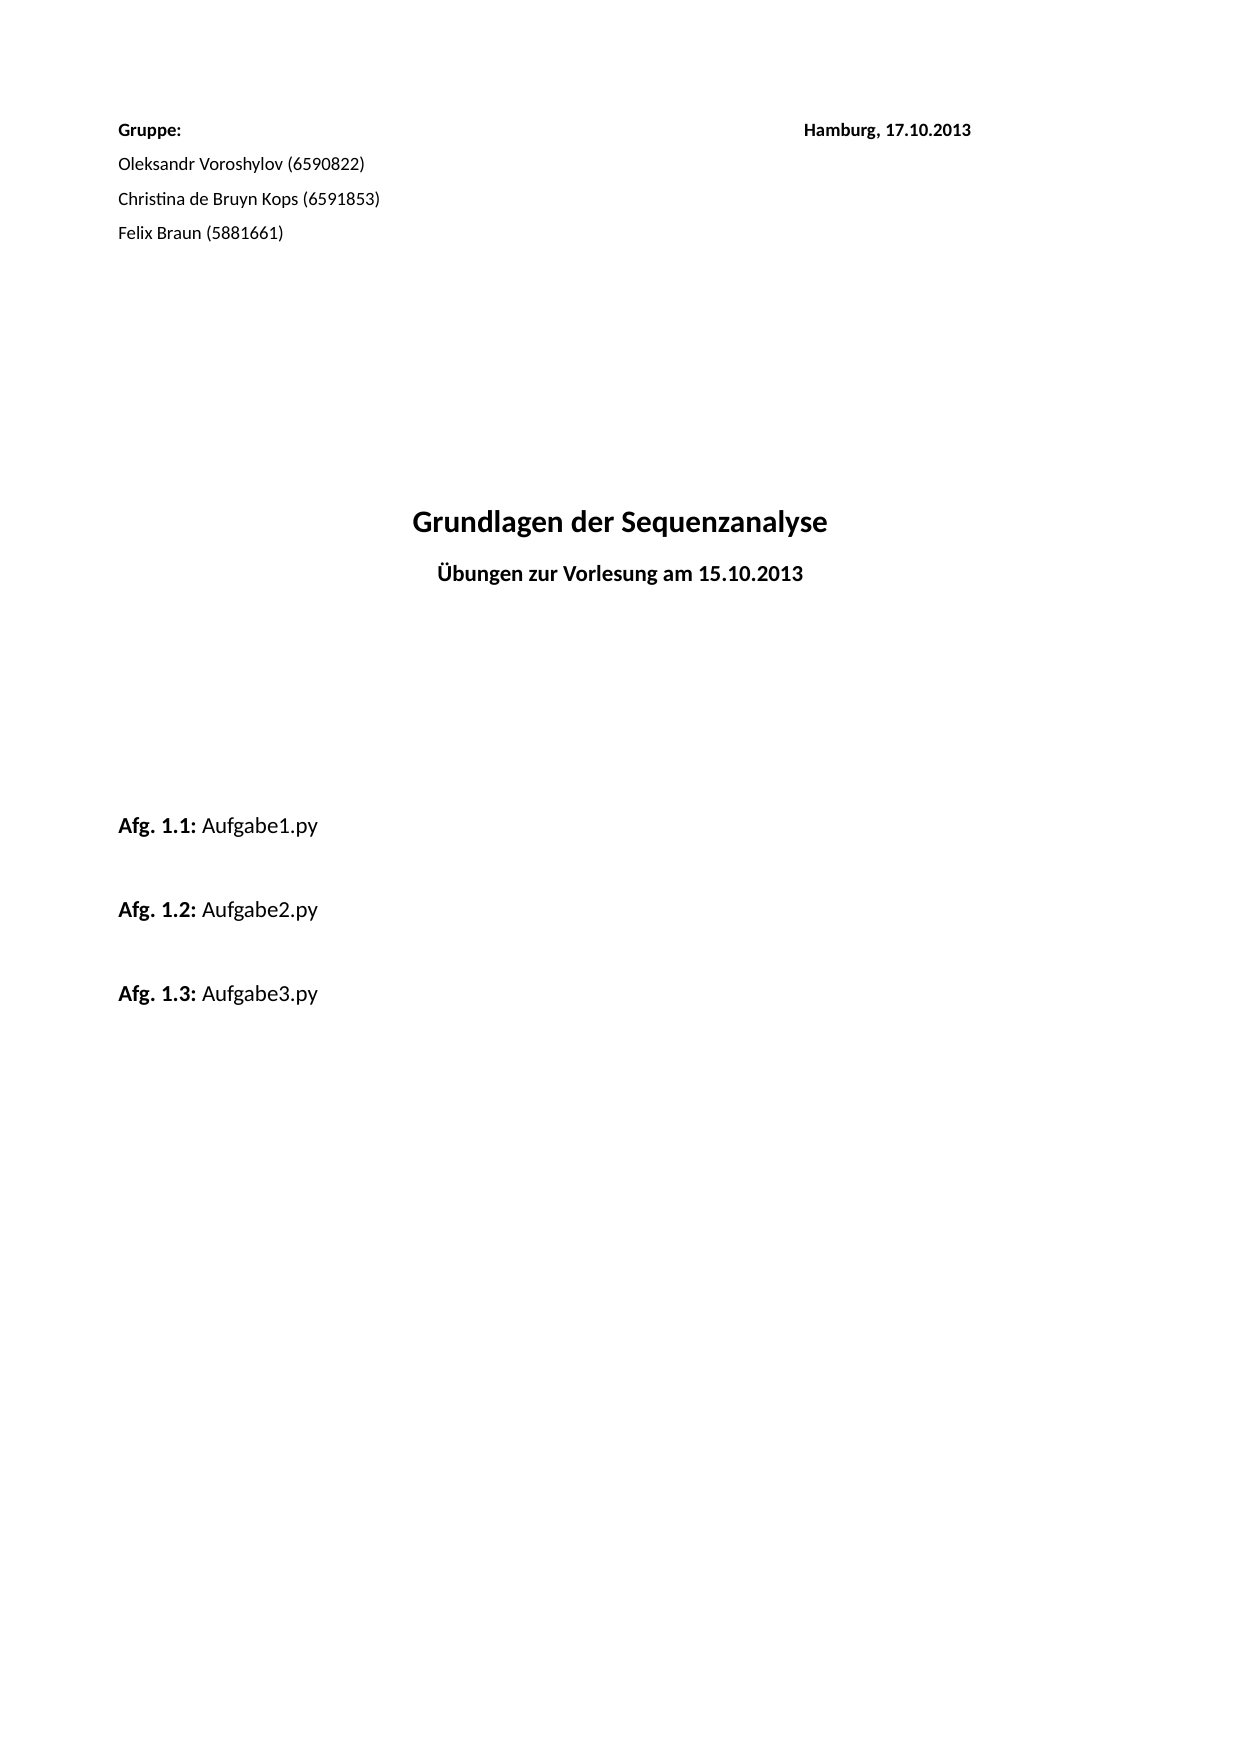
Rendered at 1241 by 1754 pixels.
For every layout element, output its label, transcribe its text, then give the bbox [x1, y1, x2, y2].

text Übungen zur Vorlesung am 15.10.2013 [118, 559, 1122, 588]
text Afg. 1.2: Aufgabe2.py [118, 895, 1122, 923]
text Afg. 1.1: Aufgabe1.py [118, 811, 1122, 839]
text Grundlagen der Sequenzanalyse [118, 502, 1122, 541]
text Afg. 1.3: Aufgabe3.py [118, 979, 1122, 1007]
